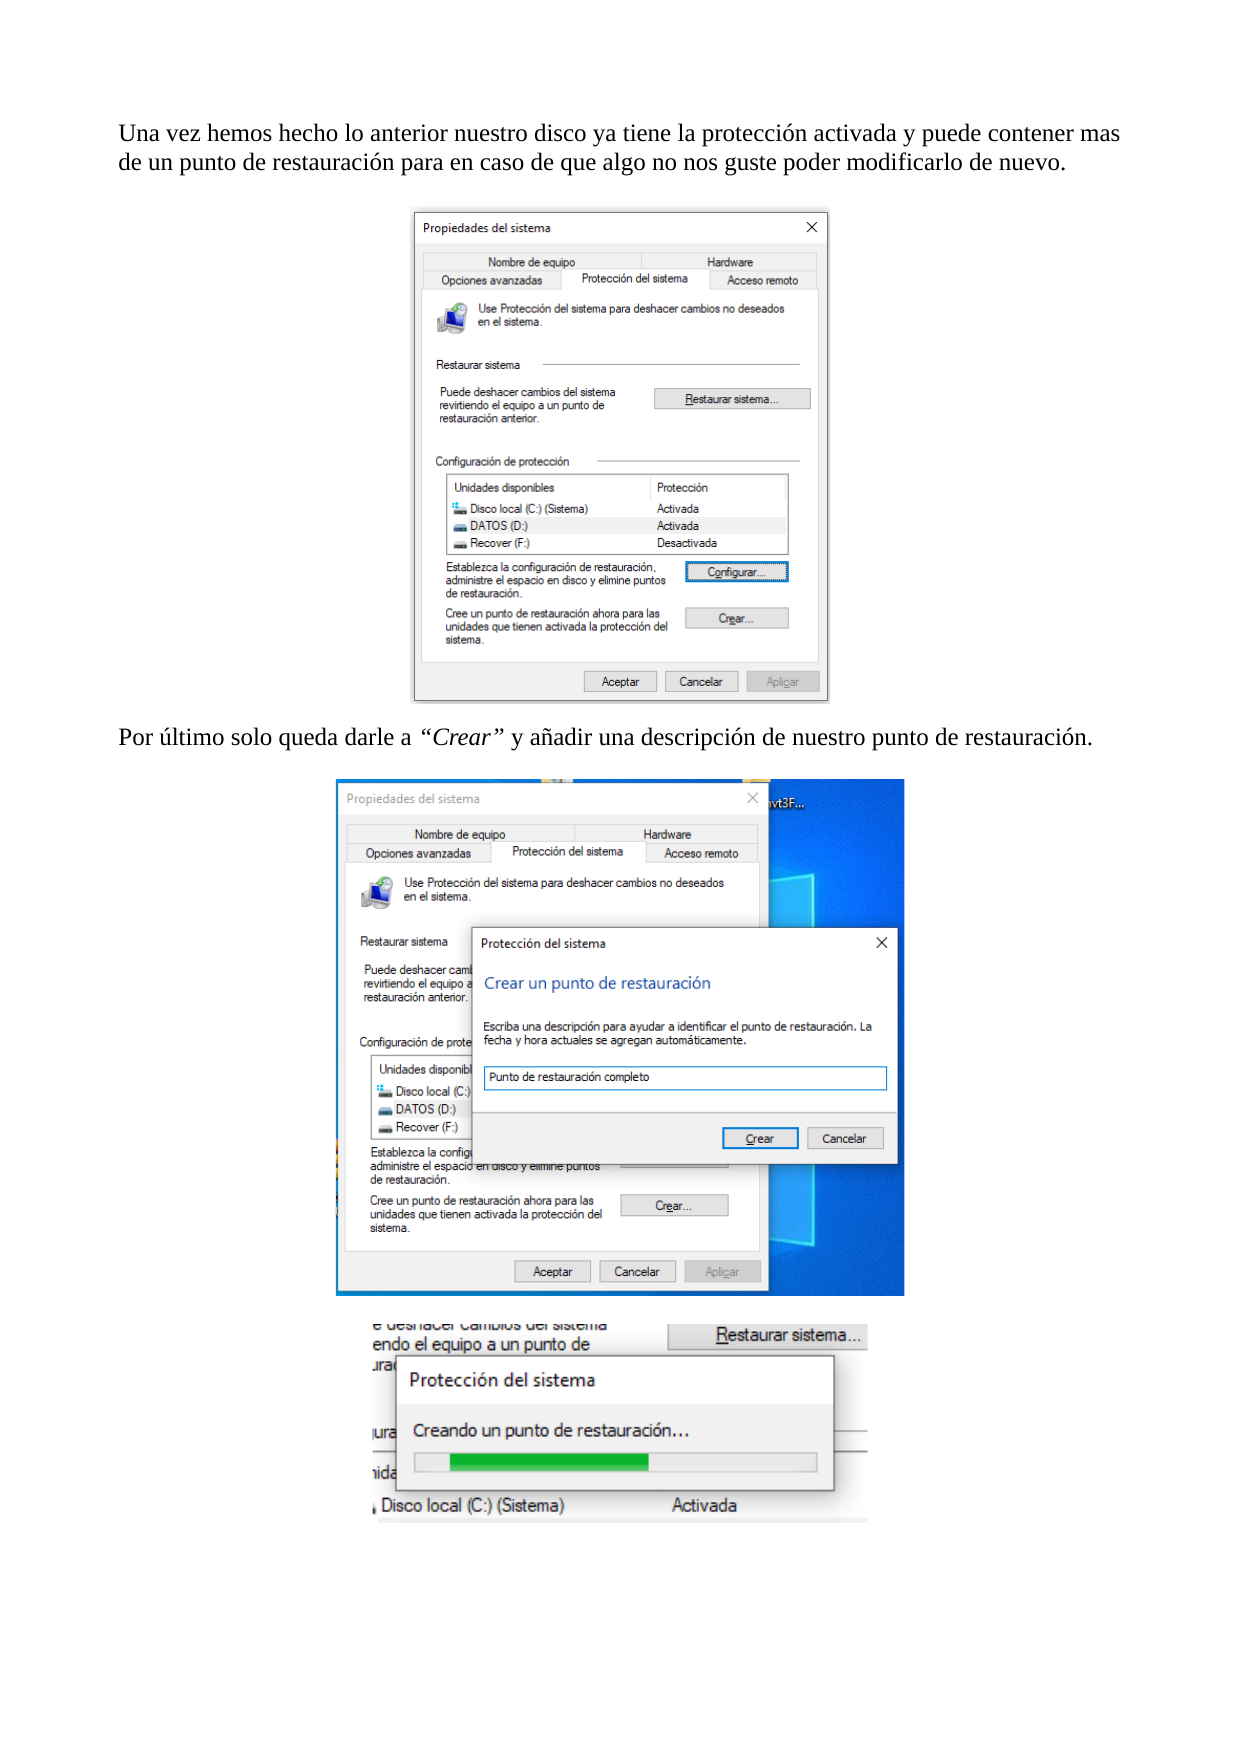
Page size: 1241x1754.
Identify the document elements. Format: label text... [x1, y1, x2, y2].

picture [372, 1324, 868, 1523]
text Por último solo queda darle a “Crear” y añadir una descripción de nuestro punto de restauración. [118, 722, 1122, 751]
picture [335, 779, 905, 1296]
text Una vez hemos hecho lo anterior nuestro disco ya tiene la protección activada y puede contener mas de un punto de restauración para en caso de que algo no nos guste poder modificarlo de nuevo. [118, 118, 1122, 176]
picture [410, 206, 831, 704]
